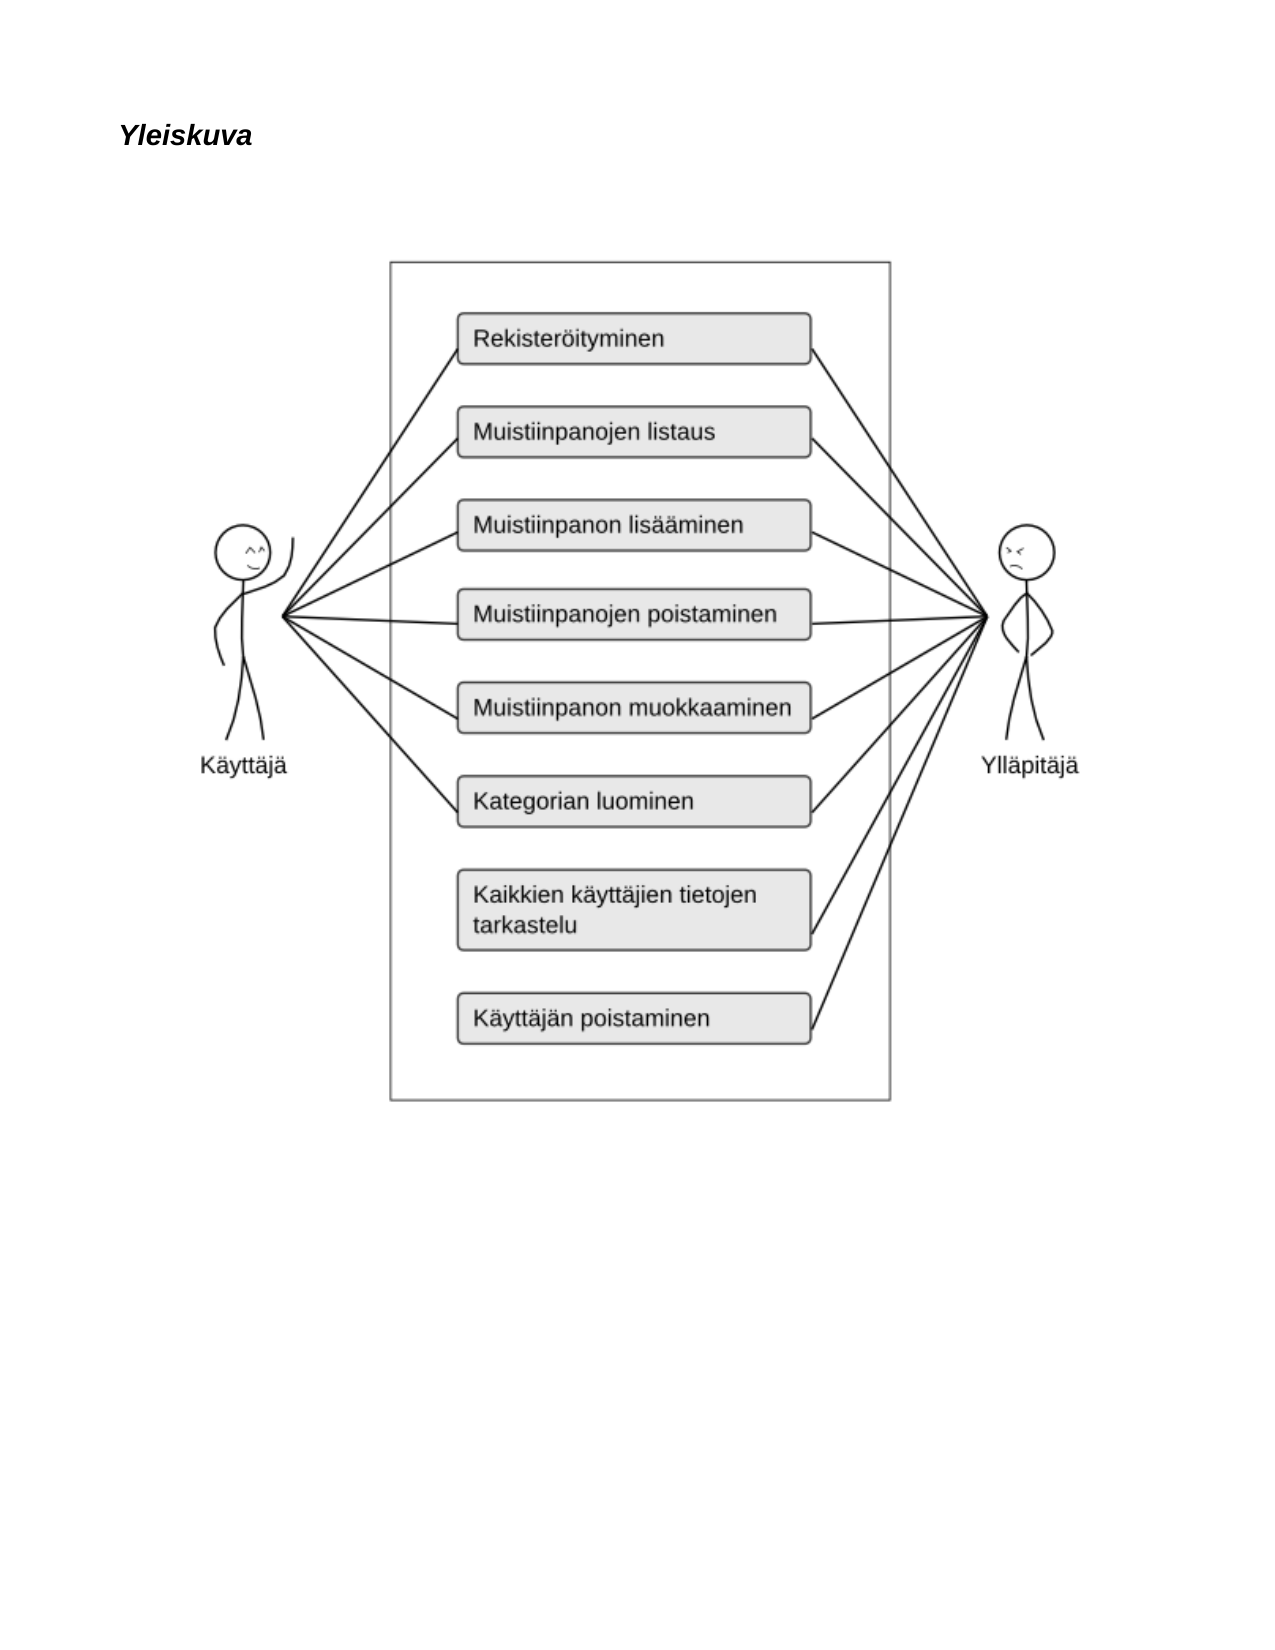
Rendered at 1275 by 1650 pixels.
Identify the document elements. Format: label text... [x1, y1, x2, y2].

picture [118, 164, 1157, 1184]
subtitle Yleiskuva [118, 118, 1157, 152]
